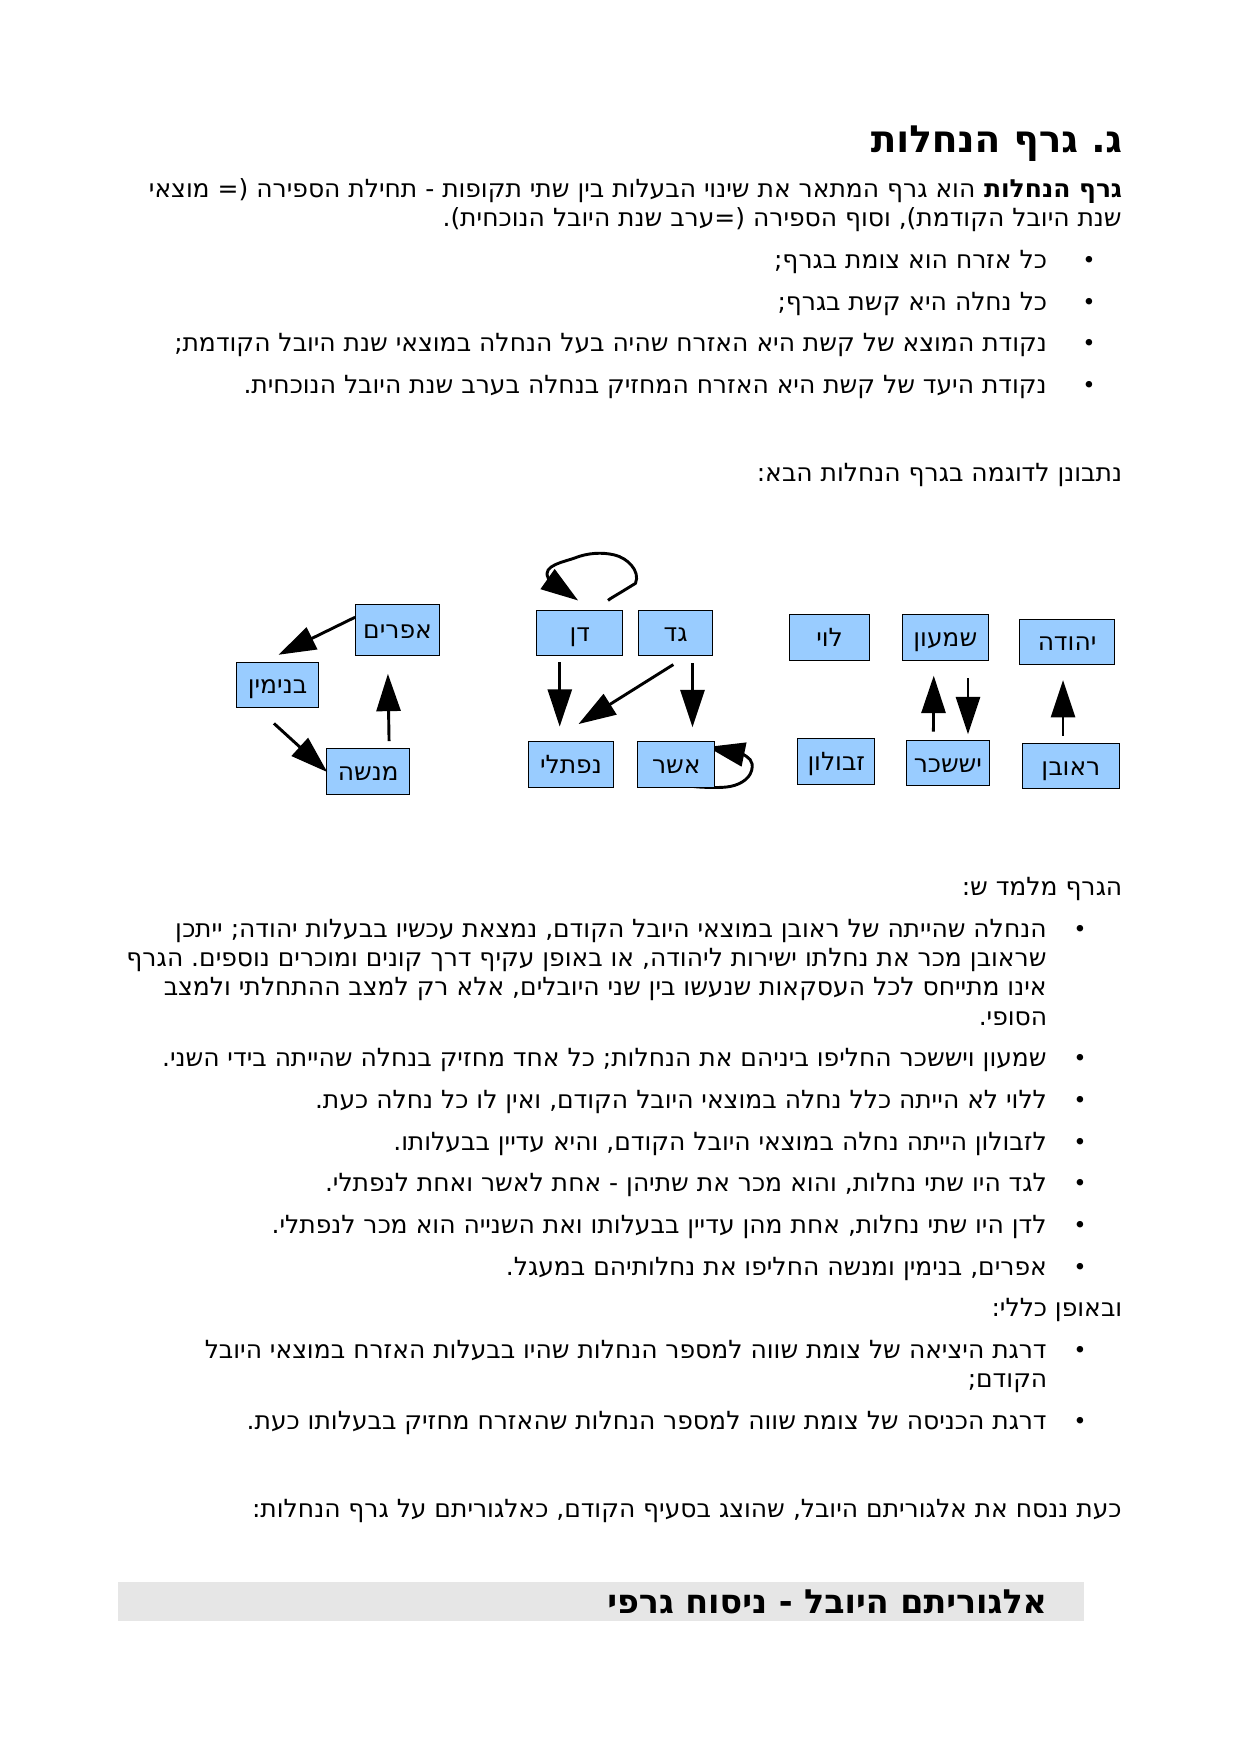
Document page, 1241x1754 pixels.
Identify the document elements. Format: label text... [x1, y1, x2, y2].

list נקודת המוצא של קשת היא האזרח שהיה בעל הנחלה במוצאי שנת היובל הקודמת; [118, 328, 1084, 358]
list כל אזרח הוא צומת בגרף; [118, 245, 1084, 274]
list לגד היו שתי נחלות, והוא מכר את שתיהן - אחת לאשר ואחת לנפתלי. [118, 1168, 1084, 1197]
text נתבונן לדוגמה בגרף הנחלות הבא: [118, 458, 1122, 487]
list נקודת היעד של קשת היא האזרח המחזיק בנחלה בערב שנת היובל הנוכחית. [118, 370, 1084, 399]
list כל נחלה היא קשת בגרף; [118, 287, 1084, 316]
text ובאופן כללי: [118, 1293, 1122, 1322]
list אלגוריתם היובל - ניסוח גרפי [118, 1582, 1084, 1621]
list לדן היו שתי נחלות, אחת מהן עדיין בבעלותו ואת השנייה הוא מכר לנפתלי. [118, 1210, 1084, 1239]
text הגרף מלמד ש: [118, 872, 1122, 902]
list דרגת היציאה של צומת שווה למספר הנחלות שהיו בבעלות האזרח במוצאי היובל הקודם; [118, 1335, 1084, 1393]
text גרף הנחלות הוא גרף המתאר את שינוי הבעלות בין שתי תקופות - תחילת הספירה (= מוצאי שנת היובל הקודמת), וסוף הספירה (=ערב שנת היובל הנוכחית). [118, 174, 1122, 233]
list הנחלה שהייתה של ראובן במוצאי היובל הקודם, נמצאת עכשיו בבעלות יהודה; ייתכן שראובן מכר את נחלתו ישירות ליהודה, או באופן עקיף דרך קונים ומוכרים נוספים. הגרף אינו מתייחס לכל העסקאות שנעשו בין שני היובלים, אלא רק למצב ההתחלתי ולמצב הסופי. [118, 914, 1084, 1031]
list לזבולון הייתה נחלה במוצאי היובל הקודם, והיא עדיין בבעלותו. [118, 1127, 1084, 1156]
list אפרים, בנימין ומנשה החליפו את נחלותיהם במעגל. [118, 1252, 1084, 1281]
list שמעון ויששכר החליפו ביניהם את הנחלות; כל אחד מחזיק בנחלה שהייתה בידי השני. [118, 1043, 1084, 1072]
list ללוי לא הייתה כלל נחלה במוצאי היובל הקודם, ואין לו כל נחלה כעת. [118, 1085, 1084, 1114]
text כעת ננסח את אלגוריתם היובל, שהוצג בסעיף הקודם, כאלגוריתם על גרף הנחלות: [118, 1494, 1122, 1523]
subtitle ג. גרף הנחלות [118, 118, 1122, 162]
list דרגת הכניסה של צומת שווה למספר הנחלות שהאזרח מחזיק בבעלותו כעת. [118, 1406, 1084, 1435]
